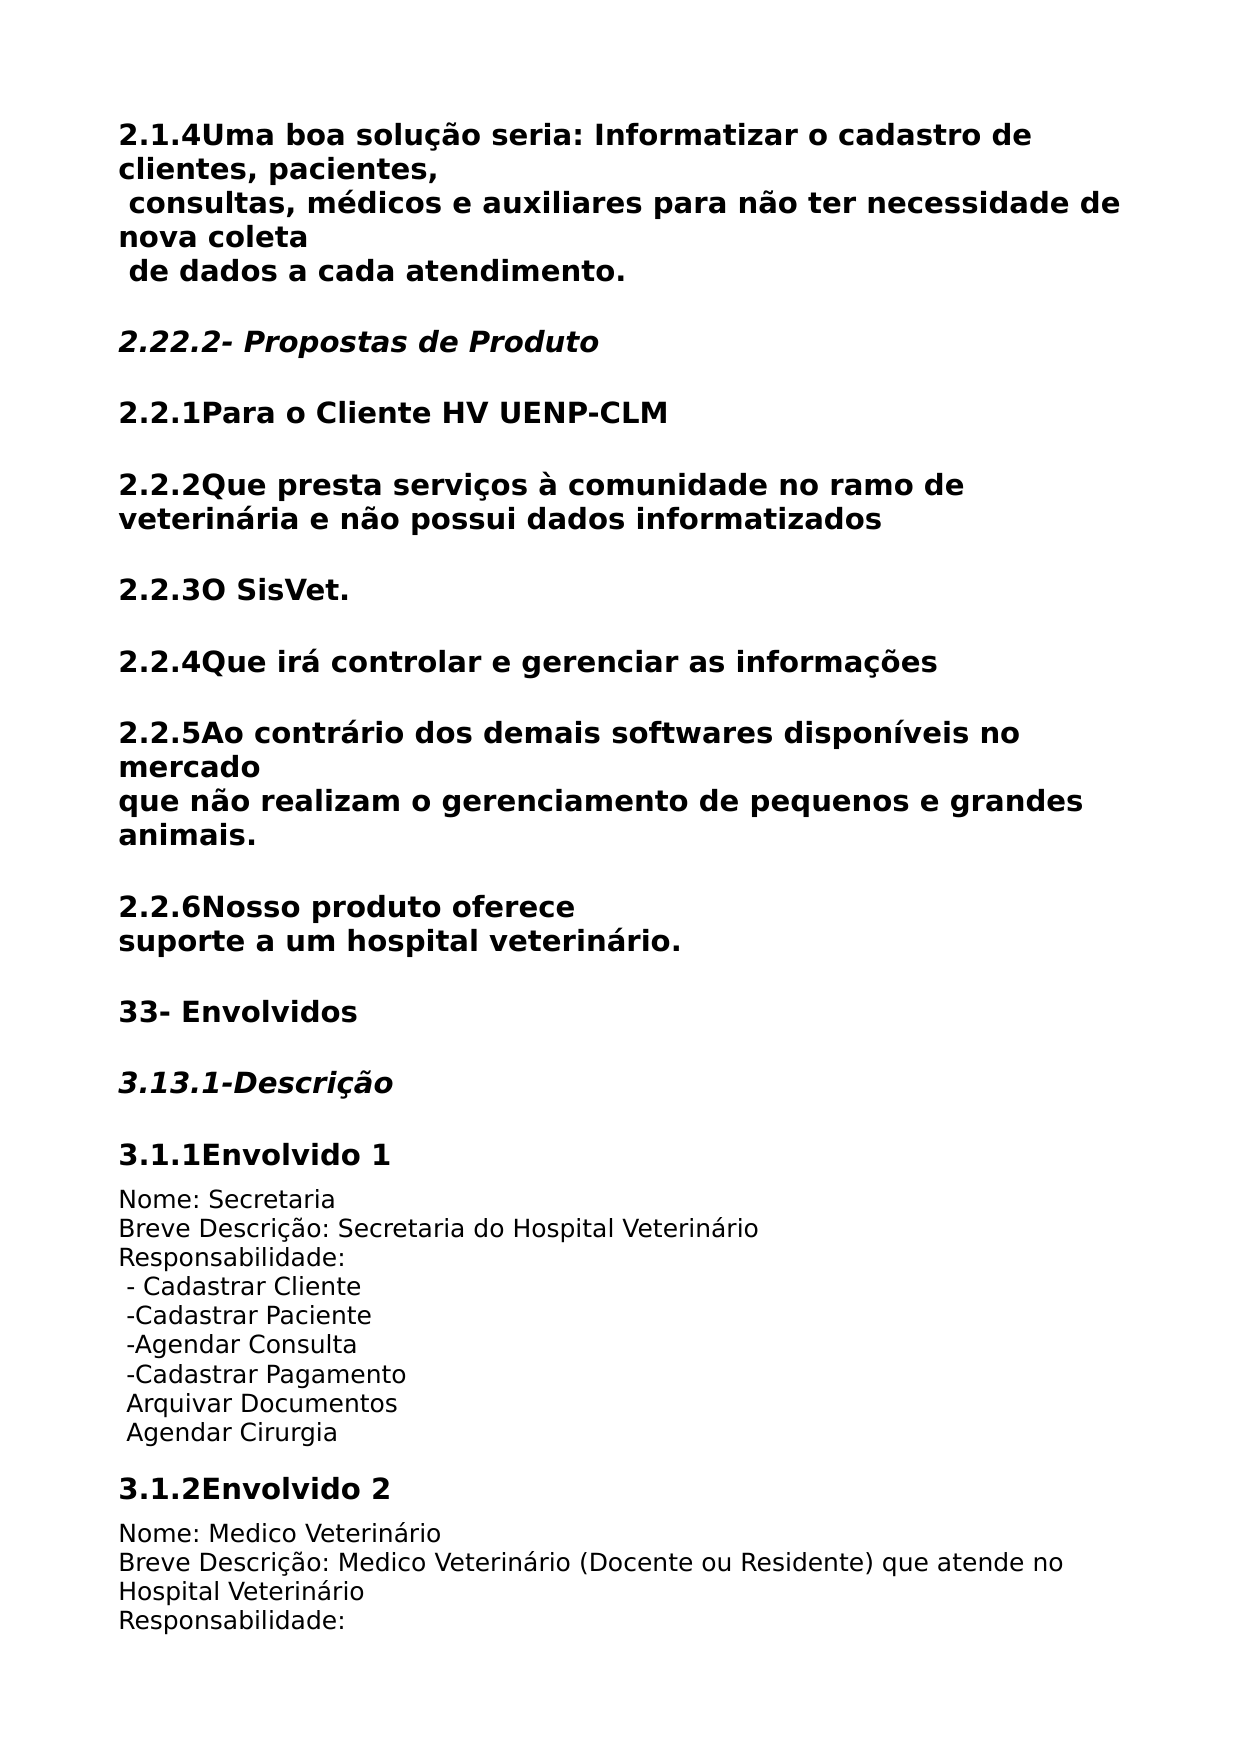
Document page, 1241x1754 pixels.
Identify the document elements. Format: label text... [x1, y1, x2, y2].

subtitle Que presta serviços à comunidade no ramo de veterinária e não possui dados informatizados [118, 468, 1122, 536]
text Nome: Secretaria [118, 1185, 1122, 1214]
subtitle 2.2- Propostas de Produto [118, 325, 1122, 359]
subtitle 3- Envolvidos [118, 995, 1122, 1029]
subtitle Envolvido 2 [118, 1472, 1122, 1506]
subtitle Nosso produto oferece suporte a um hospital veterinário. [118, 890, 1122, 958]
subtitle Ao contrário dos demais softwares disponíveis no mercado que não realizam o gerenciamento de pequenos e grandes animais. [118, 717, 1122, 852]
text Responsabilidade: [118, 1606, 1122, 1635]
subtitle Para o Cliente HV UENP-CLM [118, 397, 1122, 431]
subtitle 3.1-Descrição [118, 1067, 1122, 1101]
subtitle Uma boa solução seria: Informatizar o cadastro de clientes, pacientes, consultas, médicos e auxiliares para não ter necessidade de nova coleta de dados a cada atendimento. [118, 118, 1122, 288]
text Nome: Medico Veterinário [118, 1519, 1122, 1548]
text Breve Descrição: Secretaria do Hospital Veterinário [118, 1214, 1122, 1243]
subtitle Envolvido 1 [118, 1138, 1122, 1172]
text Responsabilidade: - Cadastrar Cliente -Cadastrar Paciente -Agendar Consulta -Cadastrar Pagamento Arquivar Documentos Agendar Cirurgia [118, 1243, 1122, 1447]
subtitle Que irá controlar e gerenciar as informações [118, 645, 1122, 679]
text Breve Descrição: Medico Veterinário (Docente ou Residente) que atende no Hospital Veterinário [118, 1548, 1122, 1606]
subtitle O SisVet. [118, 574, 1122, 608]
